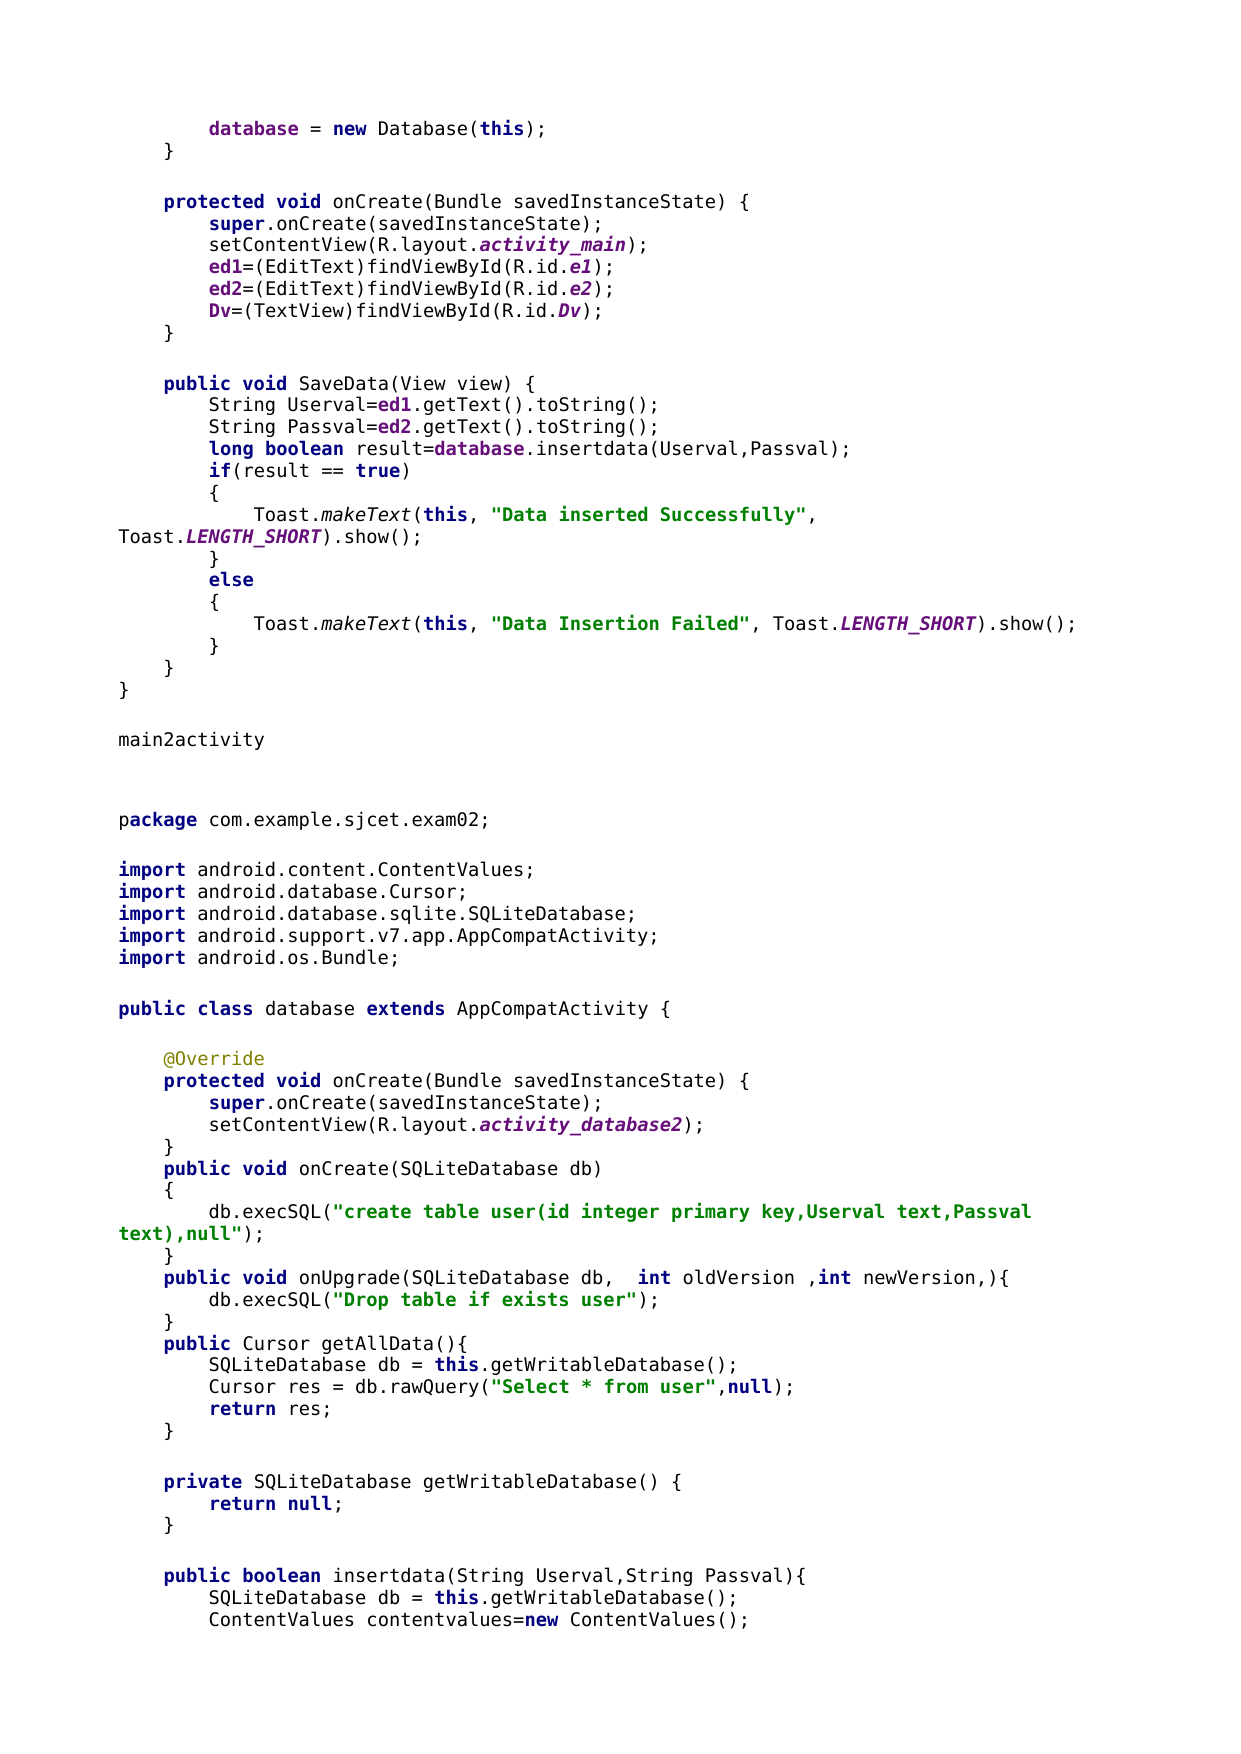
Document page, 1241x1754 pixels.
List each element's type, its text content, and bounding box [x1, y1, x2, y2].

text database = new Database(this); } protected void onCreate(Bundle savedInstanceState) { super.onCreate(savedInstanceState); setContentView(R.layout.activity_main); ed1=(EditText)findViewById(R.id.e1); ed2=(EditText)findViewById(R.id.e2); Dv=(TextView)findViewById(R.id.Dv); } public void SaveData(View view) { String Userval=ed1.getText().toString(); String Passval=ed2.getText().toString(); long boolean result=database.insertdata(Userval,Passval); if(result == true) { Toast.makeText(this, "Data inserted Successfully", Toast.LENGTH_SHORT).show(); } else { Toast.makeText(this, "Data Insertion Failed", Toast.LENGTH_SHORT).show(); } } } [118, 118, 1122, 701]
text package com.example.sjcet.exam02; import android.content.ContentValues; import android.database.Cursor; import android.database.sqlite.SQLiteDatabase; import android.support.v7.app.AppCompatActivity; import android.os.Bundle; public class database extends AppCompatActivity { @Override protected void onCreate(Bundle savedInstanceState) { super.onCreate(savedInstanceState); setContentView(R.layout.activity_database2); } public void onCreate(SQLiteDatabase db) { db.execSQL("create table user(id integer primary key,Userval text,Passval text),null"); } public void onUpgrade(SQLiteDatabase db, int oldVersion ,int newVersion,){ db.execSQL("Drop table if exists user"); } public Cursor getAllData(){ SQLiteDatabase db = this.getWritableDatabase(); Cursor res = db.rawQuery("Select * from user",null); return res; } private SQLiteDatabase getWritableDatabase() { return null; } public boolean insertdata(String Userval,String Passval){ SQLiteDatabase db = this.getWritableDatabase(); ContentValues contentvalues=new ContentValues(); [118, 809, 1122, 1631]
text main2activity [118, 729, 1122, 751]
